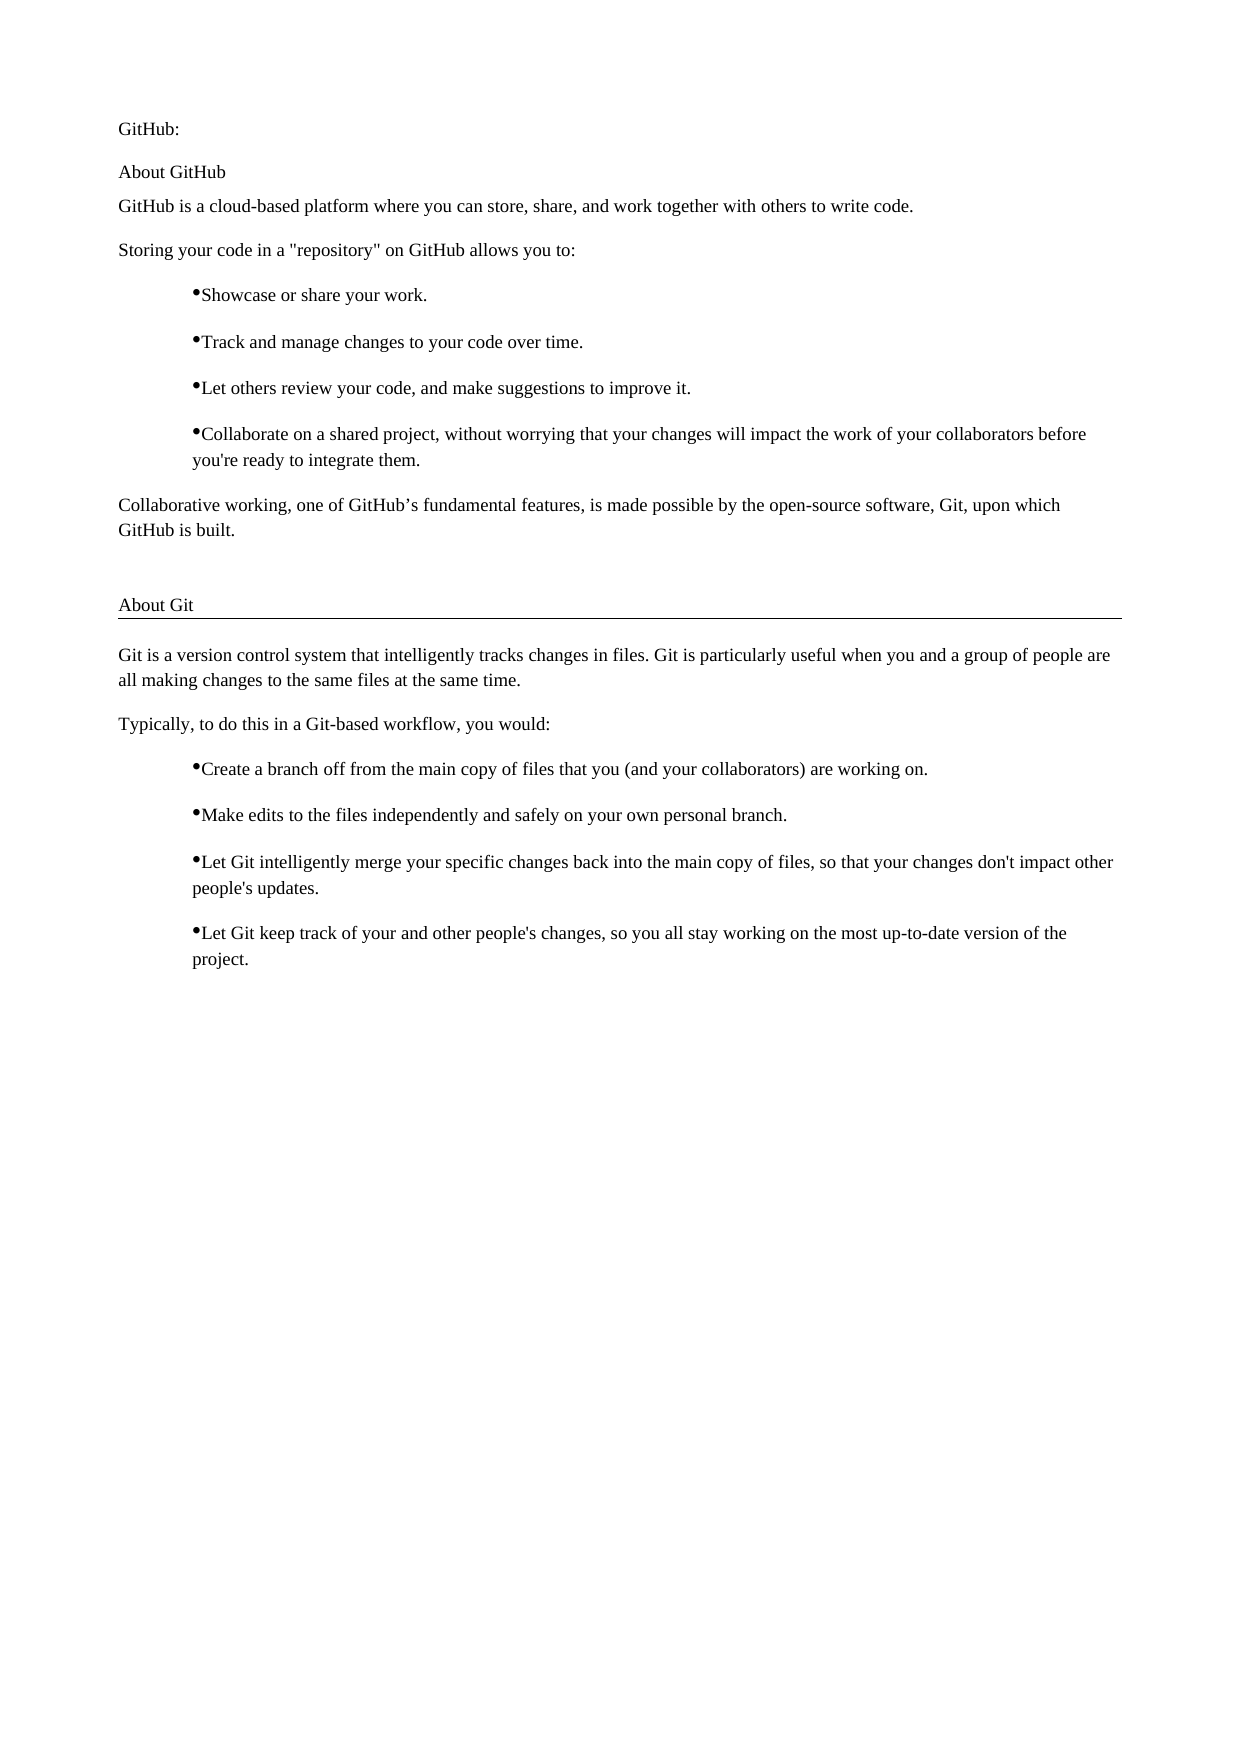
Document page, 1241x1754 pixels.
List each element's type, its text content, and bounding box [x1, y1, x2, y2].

text Git is a version control system that intelligently tracks changes in files. Git is particularly useful when you and a group of people are all making changes to the same files at the same time. [118, 644, 1122, 690]
text Typically, to do this in a Git-based workflow, you would: [118, 713, 1122, 735]
subtitle About GitHub [118, 161, 1122, 182]
list Let Git keep track of your and other people's changes, so you all stay working on the most up-to-date version of the project. [118, 922, 1122, 969]
list Let others review your code, and make suggestions to improve it. [118, 377, 1122, 400]
text GitHub is a cloud-based platform where you can store, share, and work together with others to write code. [118, 194, 1122, 216]
list Create a branch off from the main copy of files that you (and your collaborators) are working on. [118, 758, 1122, 781]
subtitle About Git [118, 594, 1122, 618]
list Showcase or share your work. [118, 284, 1122, 307]
text Storing your code in a "repository" on GitHub allows you to: [118, 239, 1122, 261]
text GitHub: [118, 118, 1122, 140]
list Make edits to the files independently and safely on your own personal branch. [118, 804, 1122, 827]
list Let Git intelligently merge your specific changes back into the main copy of files, so that your changes don't impact other people's updates. [118, 851, 1122, 898]
list Track and manage changes to your code over time. [118, 331, 1122, 353]
list Collaborate on a shared project, without worrying that your changes will impact the work of your collaborators before you're ready to integrate them. [118, 423, 1122, 471]
text Collaborative working, one of GitHub’s fundamental features, is made possible by the open-source software, Git, upon which GitHub is built. [118, 494, 1122, 541]
